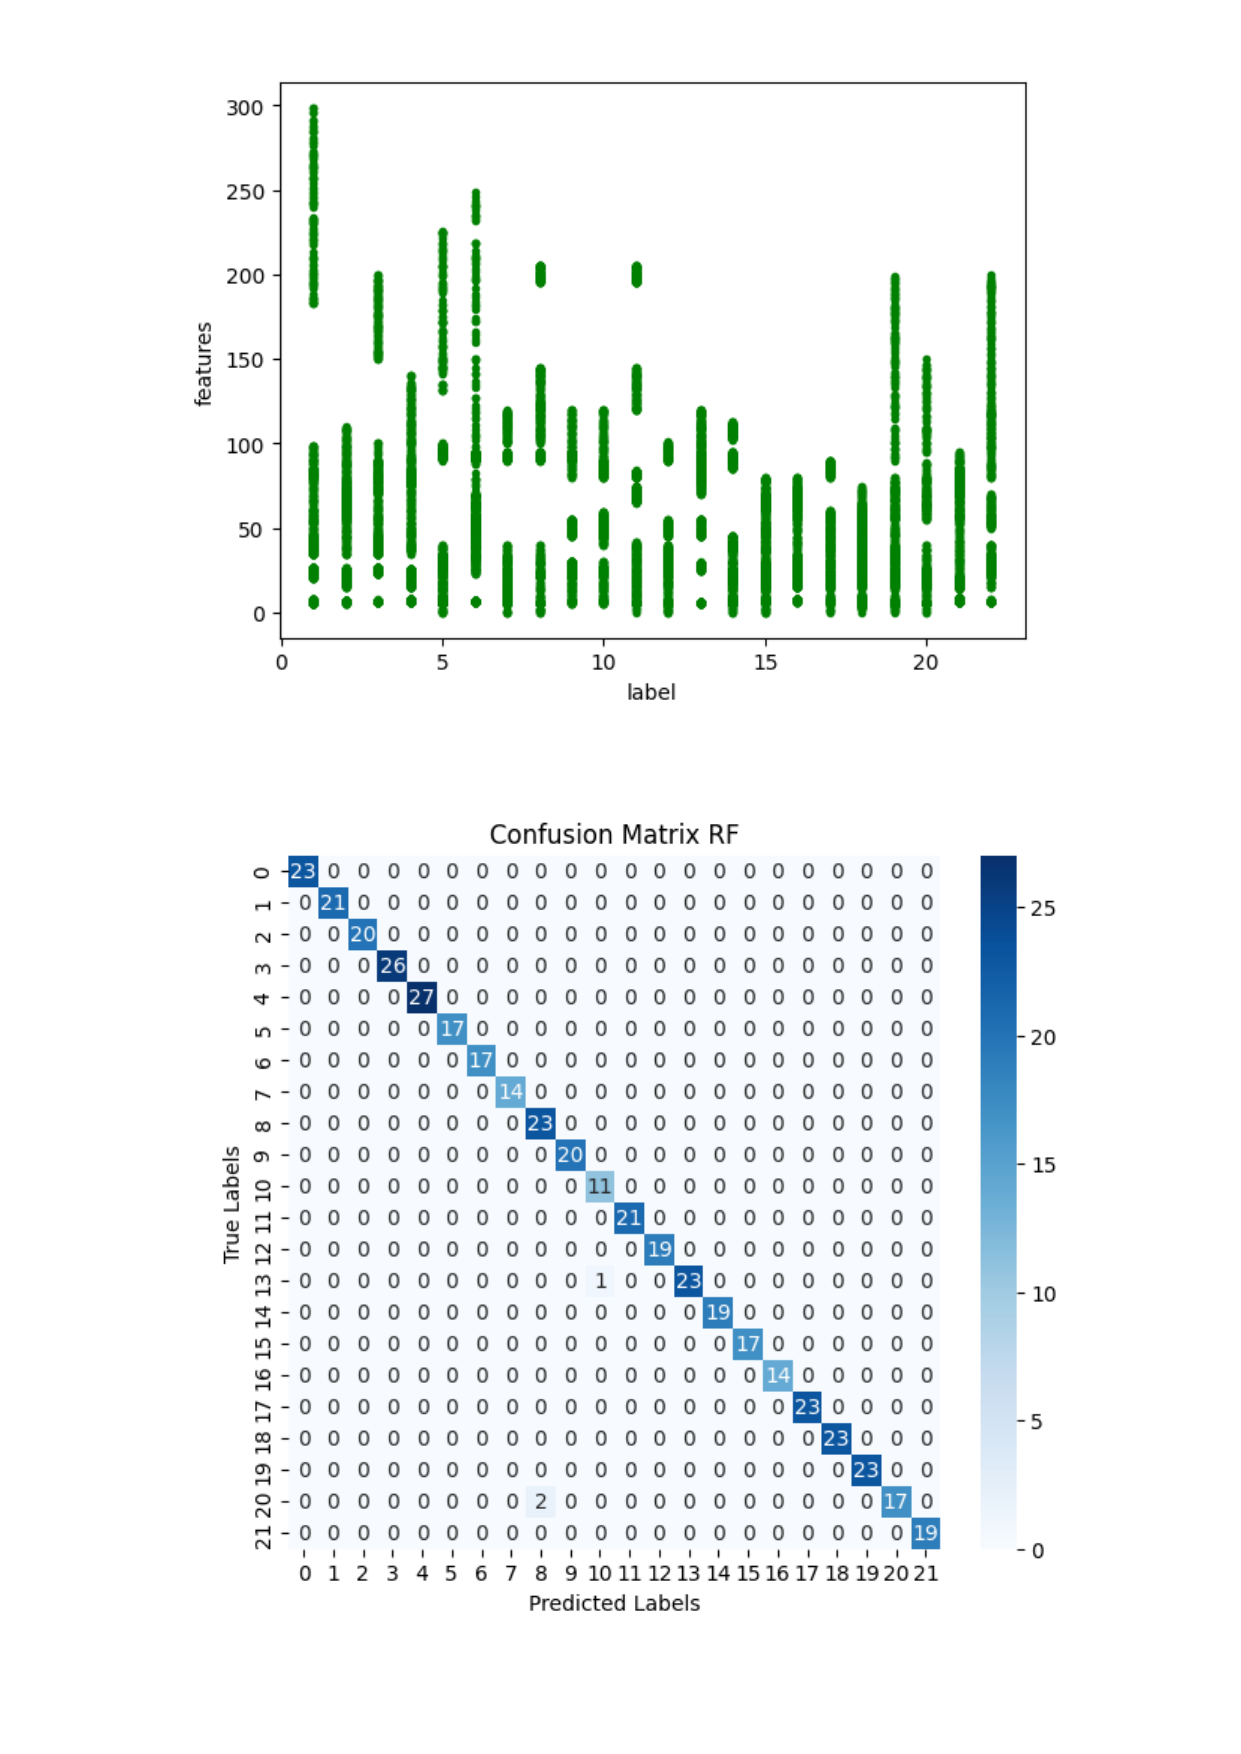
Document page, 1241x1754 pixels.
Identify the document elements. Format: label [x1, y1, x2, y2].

picture [181, 69, 1038, 718]
picture [209, 808, 1070, 1629]
